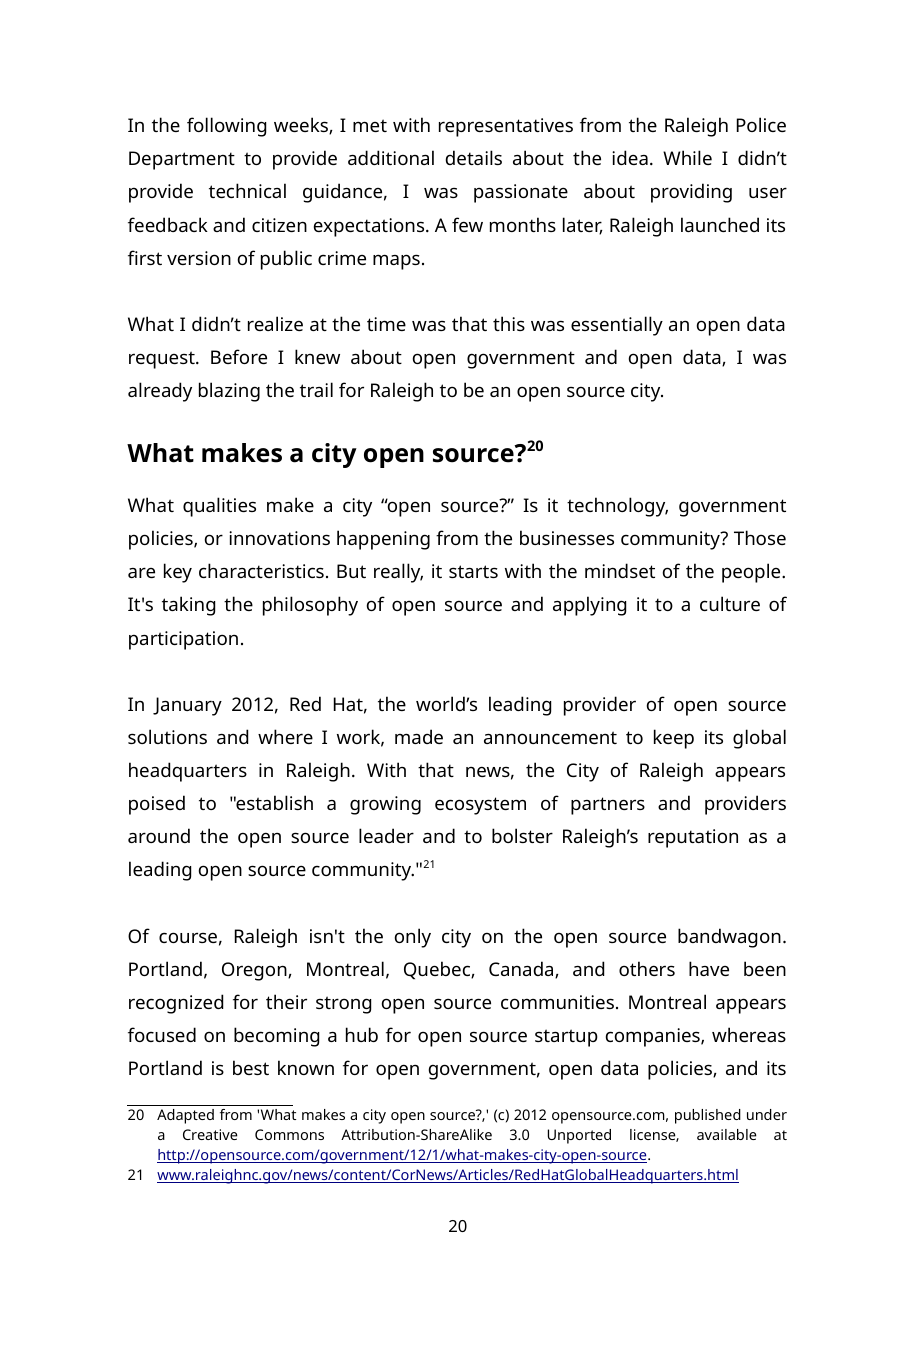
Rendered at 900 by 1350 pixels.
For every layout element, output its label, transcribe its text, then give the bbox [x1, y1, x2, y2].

text What I didn’t realize at the time was that this was essentially an open data request. Before I knew about open government and open data, I was already blazing the trail for Raleigh to be an open source city. [127, 311, 787, 403]
text In the following weeks, I met with representatives from the Raleigh Police Department to provide additional details about the idea. While I didn’t provide technical guidance, I was passionate about providing user feedback and citizen expectations. A few months later, Raleigh launched its first version of public crime maps. [127, 112, 787, 271]
text www.raleighnc.gov/news/content/CorNews/Articles/RedHatGlobalHeadquarters.html [127, 1165, 787, 1185]
text What qualities make a city “open source?” Is it technology, government policies, or innovations happening from the businesses community? Those are key characteristics. But really, it starts with the mindset of the people. It's taking the philosophy of open source and applying it to a culture of participation. [127, 492, 787, 650]
text Adapted from 'What makes a city open source?,' (c) 2012 opensource.com, published under a Creative Commons Attribution-ShareAlike 3.0 Unported license, available at http://opensource.com/government/12/1/what-makes-city-open-source. [127, 1105, 787, 1165]
text Of course, Raleigh isn't the only city on the open source bandwagon. Portland, Oregon, Montreal, Quebec, Canada, and others have been recognized for their strong open source communities. Montreal appears focused on becoming a hub for open source startup companies, whereas Portland is best known for open government, open data policies, and its [127, 923, 787, 1081]
text In January 2012, Red Hat, the world’s leading provider of open source solutions and where I work, made an announcement to keep its global headquarters in Raleigh. With that news, the City of Raleigh appears poised to "establish a growing ecosystem of partners and providers around the open source leader and to bolster Raleigh’s reputation as a leading open source community." [127, 691, 787, 882]
subtitle What makes a city open source? [127, 436, 787, 470]
